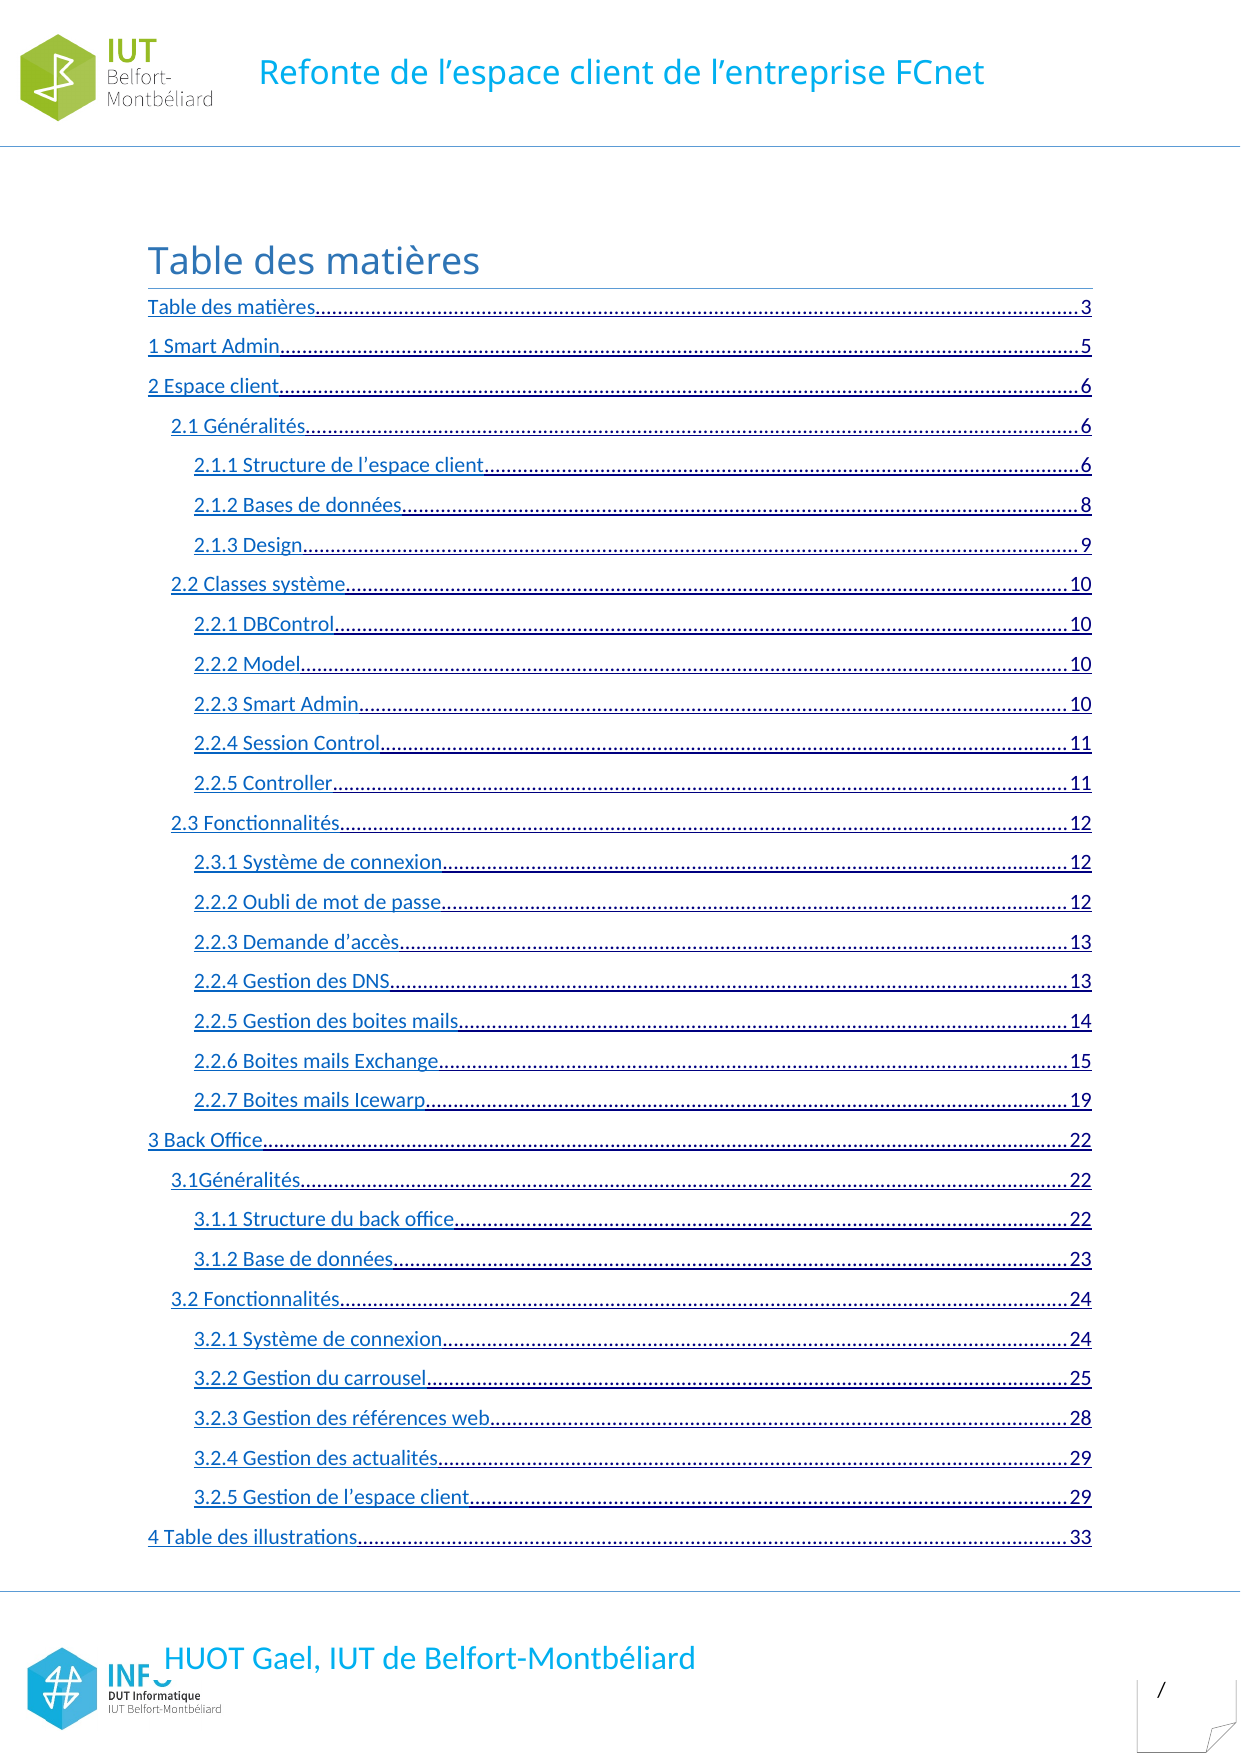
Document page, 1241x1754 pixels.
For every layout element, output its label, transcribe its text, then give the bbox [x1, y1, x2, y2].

text 2.2.6 Boites mails Exchange 15 [193, 1047, 1093, 1073]
text 2.3 Fonctionnalités 12 [171, 809, 1093, 835]
text 2.2.3 Demande d’accès 13 [193, 928, 1093, 954]
text 2.1.1 Structure de l’espace client 6 [193, 452, 1093, 478]
text 3.2.1 Système de connexion 24 [193, 1325, 1093, 1351]
text 3.1.2 Base de données 23 [193, 1245, 1093, 1272]
text 3.1Généralités 22 [171, 1166, 1093, 1193]
text 2.2.3 Smart Admin 10 [193, 690, 1093, 716]
text 1 Smart Admin 5 [148, 332, 1093, 359]
text 2.2.1 DBControl 10 [193, 610, 1093, 637]
text 2.2.4 Session Control 11 [193, 729, 1093, 756]
text 2.2 Classes système 10 [171, 571, 1093, 597]
text 3.2 Fonctionnalités 24 [171, 1285, 1093, 1312]
text Table des matières 3 [148, 293, 1093, 319]
text 2 Espace client 6 [148, 372, 1093, 399]
text 2.2.2 Oubli de mot de passe 12 [193, 888, 1093, 915]
text 2.2.4 Gestion des DNS 13 [193, 967, 1093, 994]
text 2.3.1 Système de connexion 12 [193, 848, 1093, 875]
text 3 Back Office 22 [148, 1126, 1093, 1153]
text 4 Table des illustrations 33 [148, 1523, 1093, 1550]
text 2.2.2 Model 10 [193, 650, 1093, 677]
text Table des matières [148, 234, 1093, 288]
text 3.2.2 Gestion du carrousel 25 [193, 1364, 1093, 1391]
text 2.2.5 Gestion des boites mails 14 [193, 1007, 1093, 1034]
text 2.2.7 Boites mails Icewarp 19 [193, 1087, 1093, 1113]
text 3.2.4 Gestion des actualités 29 [193, 1444, 1093, 1470]
text 2.2.5 Controller 11 [193, 769, 1093, 796]
text 3.2.3 Gestion des références web 28 [193, 1404, 1093, 1431]
text 3.1.1 Structure du back office 22 [193, 1206, 1093, 1232]
text 3.2.5 Gestion de l’espace client 29 [193, 1483, 1093, 1510]
text 2.1 Généralités 6 [171, 412, 1093, 438]
text 2.1.3 Design 9 [193, 531, 1093, 558]
text 2.1.2 Bases de données 8 [193, 491, 1093, 518]
